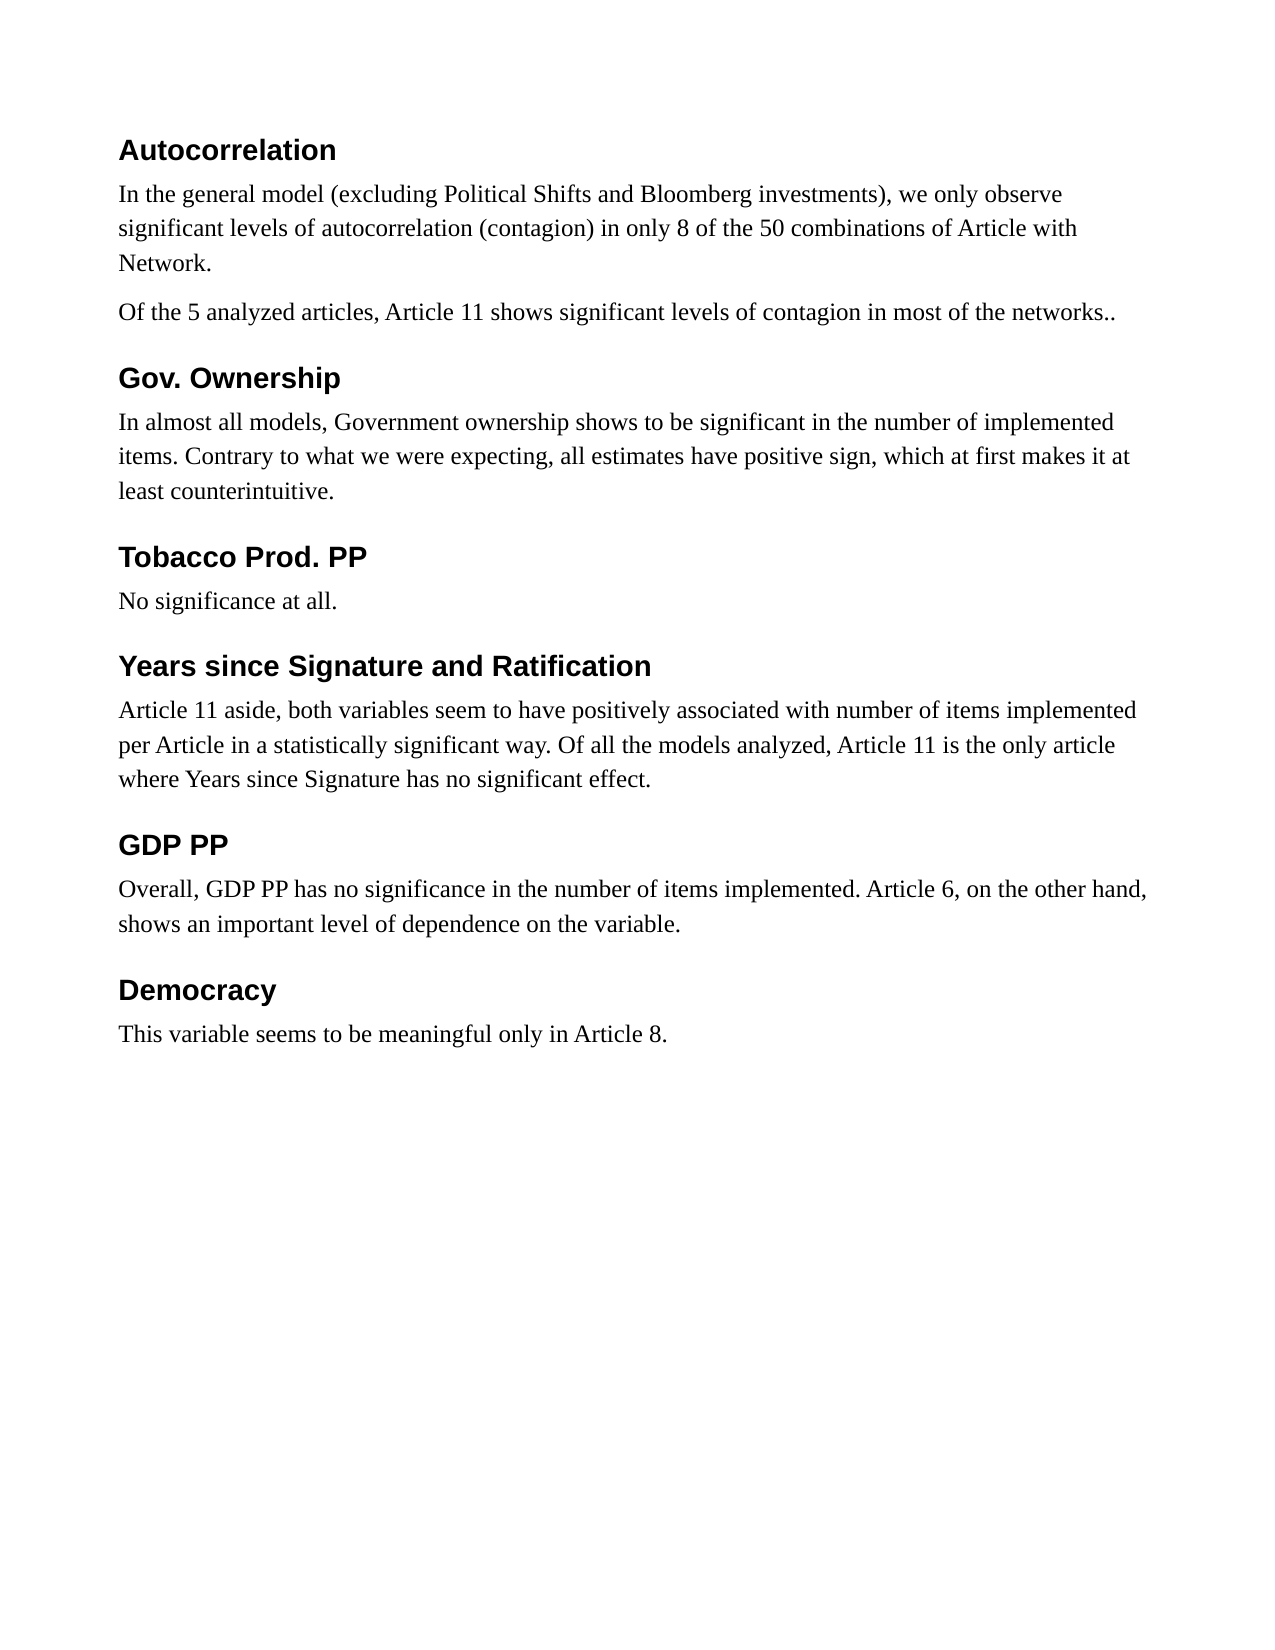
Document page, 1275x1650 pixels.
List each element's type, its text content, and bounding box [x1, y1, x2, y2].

subtitle Democracy [118, 973, 1157, 1006]
text No significance at all. [118, 586, 1157, 614]
text Article 11 aside, both variables seem to have positively associated with number of items implemented per Article in a statistically significant way. Of all the models analyzed, Article 11 is the only article where Years since Signature has no significant effect. [118, 696, 1157, 793]
text Of the 5 analyzed articles, Article 11 shows significant levels of contagion in most of the networks.. [118, 297, 1157, 326]
subtitle Years since Signature and Ratification [118, 649, 1157, 683]
subtitle Autocorrelation [118, 133, 1157, 166]
text This variable seems to be meaningful only in Article 8. [118, 1019, 1157, 1048]
subtitle GDP PP [118, 828, 1157, 862]
text In the general model (excluding Political Shifts and Bloomberg investments), we only observe significant levels of autocorrelation (contagion) in only 8 of the 50 combinations of Article with Network. [118, 179, 1157, 277]
text In almost all models, Government ownership shows to be significant in the number of implemented items. Contrary to what we were expecting, all estimates have positive sign, which at first makes it at least counterintuitive. [118, 407, 1157, 504]
subtitle Gov. Ownership [118, 361, 1157, 394]
text Overall, GDP PP has no significance in the number of items implemented. Article 6, on the other hand, shows an important level of dependence on the variable. [118, 874, 1157, 938]
subtitle Tobacco Prod. PP [118, 539, 1157, 573]
